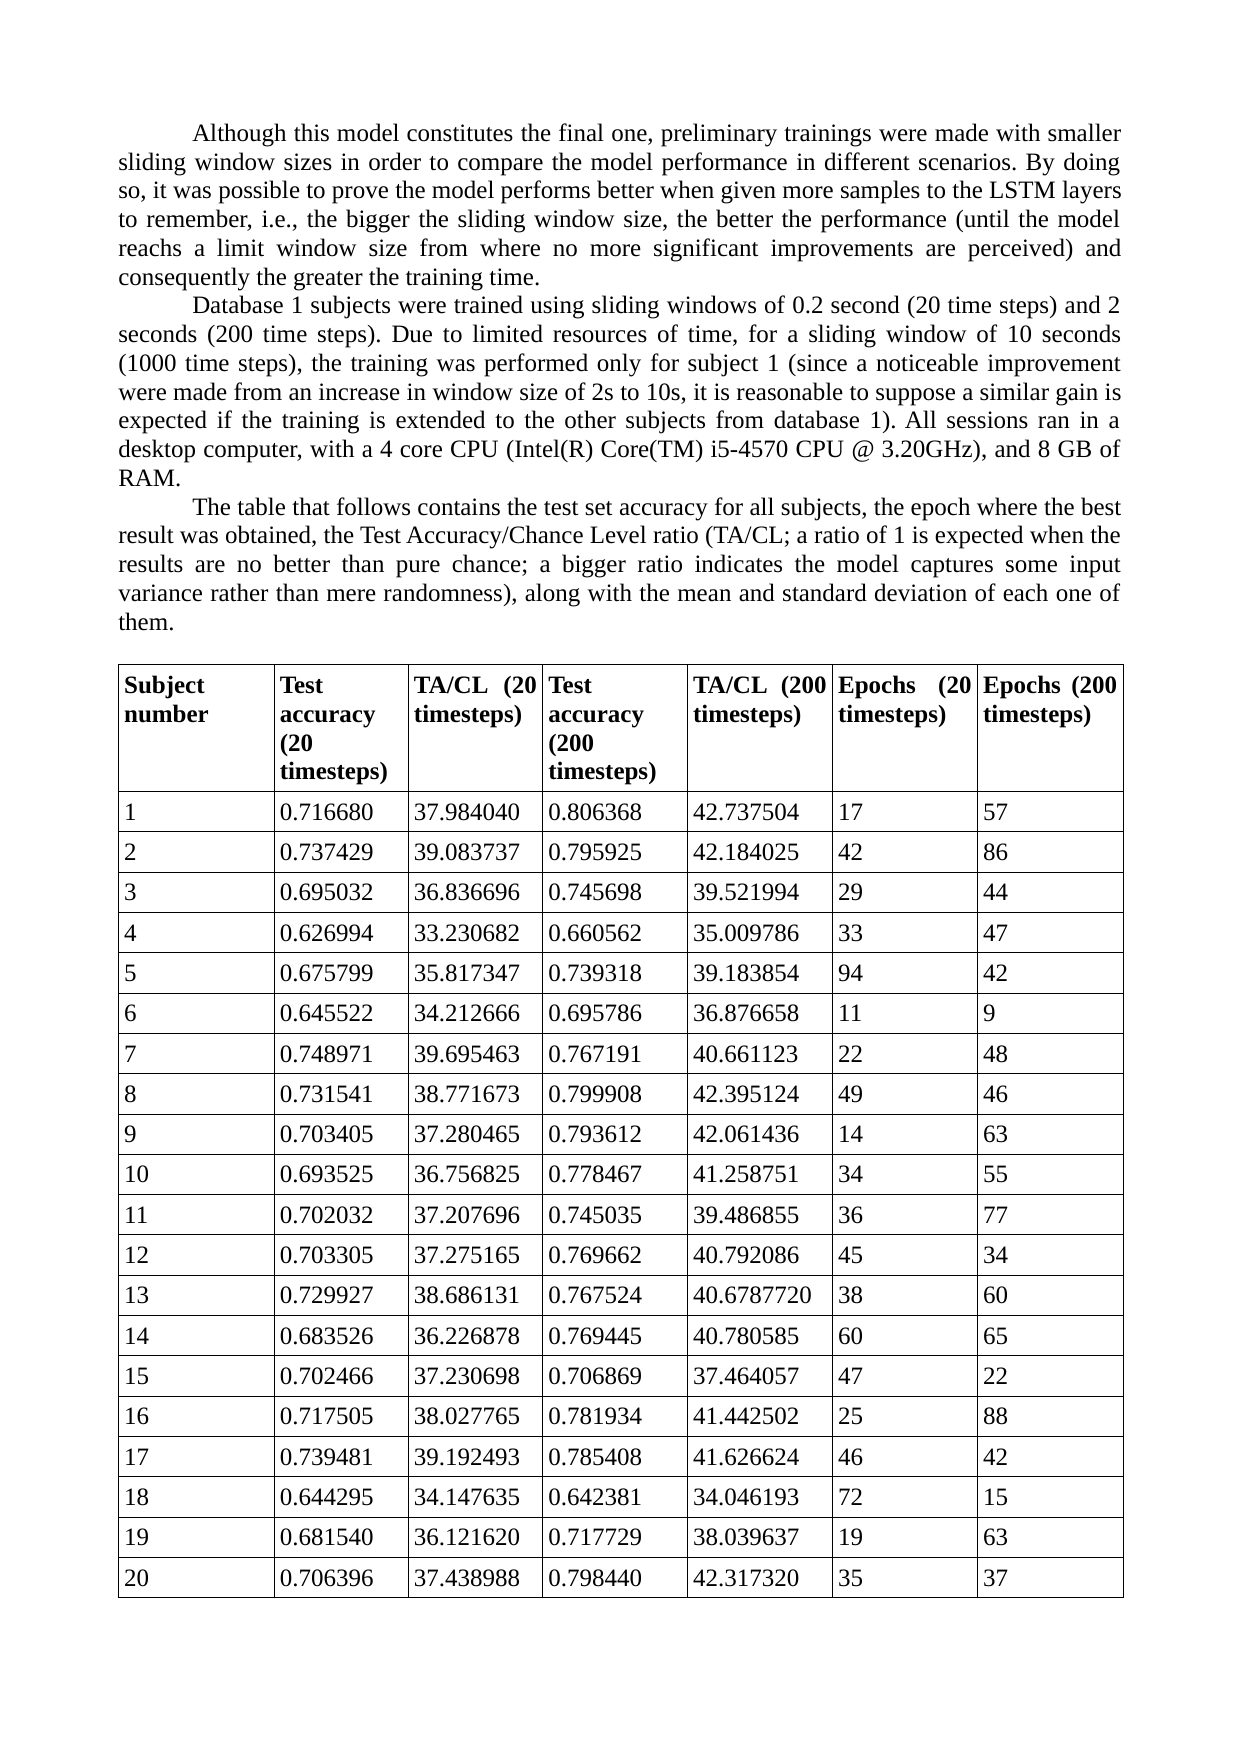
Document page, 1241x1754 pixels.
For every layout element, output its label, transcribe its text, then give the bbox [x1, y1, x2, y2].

table_cell 34 [833, 1155, 977, 1194]
table_cell 35.817347 [409, 953, 542, 992]
table_cell 35 [833, 1558, 977, 1597]
table_cell 42 [833, 832, 977, 872]
table_cell 14 [119, 1316, 274, 1355]
table_cell 11 [833, 994, 977, 1033]
table_cell 42.184025 [688, 832, 832, 872]
table_cell 0.693525 [275, 1155, 408, 1194]
table_cell 77 [978, 1195, 1123, 1234]
table_cell 9 [119, 1115, 274, 1154]
table_cell 0.739318 [543, 953, 687, 992]
table_cell 46 [833, 1437, 977, 1476]
table_cell 38.027765 [409, 1397, 542, 1436]
table_cell 47 [978, 913, 1123, 952]
table_cell 10 [119, 1155, 274, 1194]
table_cell 33 [833, 913, 977, 952]
table_cell 94 [833, 953, 977, 992]
table_cell 34.212666 [409, 994, 542, 1033]
table_cell 0.702032 [275, 1195, 408, 1234]
table_cell 0.769662 [543, 1235, 687, 1275]
table_cell 1 [119, 792, 274, 831]
table_cell 36.876658 [688, 994, 832, 1033]
table_cell 39.183854 [688, 953, 832, 992]
table_cell 0.745698 [543, 873, 687, 912]
table_cell 36.836696 [409, 873, 542, 912]
table_cell 36.121620 [409, 1518, 542, 1557]
table_header Subject number [119, 665, 274, 791]
table_cell 19 [833, 1518, 977, 1557]
table_cell 0.706396 [275, 1558, 408, 1597]
text Although this model constitutes the final one, preliminary trainings were made with smaller sliding window sizes in order to compare the model performance in different scenarios. By doing so, it was possible to prove the model performs better when given more samples to the LSTM layers to remember, i.e., the bigger the sliding window size, the better the performance (until the model reachs a limit window size from where no more significant improvements are perceived) and consequently the greater the training time. [118, 118, 1122, 291]
table_cell 72 [833, 1477, 977, 1517]
table_cell 8 [119, 1074, 274, 1113]
table_cell 0.706869 [543, 1356, 687, 1396]
table_cell 37 [978, 1558, 1123, 1597]
table_cell 9 [978, 994, 1123, 1033]
table_cell 37.464057 [688, 1356, 832, 1396]
table_cell 0.626994 [275, 913, 408, 952]
table_cell 0.799908 [543, 1074, 687, 1113]
table_cell 0.695786 [543, 994, 687, 1033]
table_cell 65 [978, 1316, 1123, 1355]
table_header TA/CL (200 timesteps) [688, 665, 832, 791]
table_cell 0.767524 [543, 1276, 687, 1315]
table_header Epochs (20 timesteps) [833, 665, 977, 791]
table_cell 17 [833, 792, 977, 831]
text Database 1 subjects were trained using sliding windows of 0.2 second (20 time steps) and 2 seconds (200 time steps). Due to limited resources of time, for a sliding window of 10 seconds (1000 time steps), the training was performed only for subject 1 (since a noticeable improvement were made from an increase in window size of 2s to 10s, it is reasonable to suppose a similar gain is expected if the training is extended to the other subjects from database 1). All sessions ran in a desktop computer, with a 4 core CPU (Intel(R) Core(TM) i5-4570 CPU @ 3.20GHz), and 8 GB of RAM. [118, 291, 1122, 492]
table_cell 17 [119, 1437, 274, 1476]
table_cell 0.695032 [275, 873, 408, 912]
table_cell 0.778467 [543, 1155, 687, 1194]
table_cell 63 [978, 1518, 1123, 1557]
table_cell 0.660562 [543, 913, 687, 952]
table_cell 57 [978, 792, 1123, 831]
table_cell 4 [119, 913, 274, 952]
table_cell 19 [119, 1518, 274, 1557]
table_cell 14 [833, 1115, 977, 1154]
table_cell 35.009786 [688, 913, 832, 952]
table_cell 40.6787720 [688, 1276, 832, 1315]
table_cell 37.438988 [409, 1558, 542, 1597]
table_cell 33.230682 [409, 913, 542, 952]
table_cell 0.745035 [543, 1195, 687, 1234]
table_cell 42 [978, 953, 1123, 992]
table_cell 39.192493 [409, 1437, 542, 1476]
table_cell 88 [978, 1397, 1123, 1436]
table_cell 63 [978, 1115, 1123, 1154]
table_cell 0.642381 [543, 1477, 687, 1517]
table_cell 0.769445 [543, 1316, 687, 1355]
table_cell 41.442502 [688, 1397, 832, 1436]
table_cell 38.686131 [409, 1276, 542, 1315]
table_cell 39.083737 [409, 832, 542, 872]
table_header Epochs (200 timesteps) [978, 665, 1123, 791]
table_cell 0.729927 [275, 1276, 408, 1315]
table_cell 7 [119, 1034, 274, 1073]
table_cell 47 [833, 1356, 977, 1396]
table_cell 0.806368 [543, 792, 687, 831]
table_cell 41.258751 [688, 1155, 832, 1194]
table_cell 18 [119, 1477, 274, 1517]
table_cell 0.795925 [543, 832, 687, 872]
table_cell 0.737429 [275, 832, 408, 872]
table_cell 38.039637 [688, 1518, 832, 1557]
table_cell 6 [119, 994, 274, 1033]
table_cell 34.147635 [409, 1477, 542, 1517]
table_cell 12 [119, 1235, 274, 1275]
table_cell 55 [978, 1155, 1123, 1194]
table_cell 25 [833, 1397, 977, 1436]
table_cell 0.793612 [543, 1115, 687, 1154]
table_cell 42.061436 [688, 1115, 832, 1154]
table_cell 42 [978, 1437, 1123, 1476]
table_cell 36.756825 [409, 1155, 542, 1194]
table_cell 42.737504 [688, 792, 832, 831]
table_cell 42.317320 [688, 1558, 832, 1597]
table_cell 44 [978, 873, 1123, 912]
table_cell 0.731541 [275, 1074, 408, 1113]
table_cell 0.767191 [543, 1034, 687, 1073]
table_cell 15 [119, 1356, 274, 1396]
table_header Test accuracy (200 timesteps) [543, 665, 687, 791]
table_cell 3 [119, 873, 274, 912]
table_cell 29 [833, 873, 977, 912]
table_cell 0.717505 [275, 1397, 408, 1436]
table_cell 34 [978, 1235, 1123, 1275]
table_cell 41.626624 [688, 1437, 832, 1476]
table_cell 13 [119, 1276, 274, 1315]
table_cell 0.702466 [275, 1356, 408, 1396]
table_cell 48 [978, 1034, 1123, 1073]
table_cell 15 [978, 1477, 1123, 1517]
table_cell 36 [833, 1195, 977, 1234]
table_cell 5 [119, 953, 274, 992]
table_cell 39.695463 [409, 1034, 542, 1073]
table_header TA/CL (20 timesteps) [409, 665, 542, 791]
table_cell 60 [833, 1316, 977, 1355]
table_cell 38.771673 [409, 1074, 542, 1113]
table_cell 16 [119, 1397, 274, 1436]
table_cell 37.230698 [409, 1356, 542, 1396]
table_cell 46 [978, 1074, 1123, 1113]
table_cell 11 [119, 1195, 274, 1234]
table_cell 0.717729 [543, 1518, 687, 1557]
table_cell 22 [833, 1034, 977, 1073]
table_cell 86 [978, 832, 1123, 872]
table_cell 40.780585 [688, 1316, 832, 1355]
table_cell 2 [119, 832, 274, 872]
table_cell 40.661123 [688, 1034, 832, 1073]
table_cell 0.645522 [275, 994, 408, 1033]
table_cell 0.644295 [275, 1477, 408, 1517]
table_cell 0.683526 [275, 1316, 408, 1355]
table_cell 0.703305 [275, 1235, 408, 1275]
text The table that follows contains the test set accuracy for all subjects, the epoch where the best result was obtained, the Test Accuracy/Chance Level ratio (TA/CL; a ratio of 1 is expected when the results are no better than pure chance; a bigger ratio indicates the model captures some input variance rather than mere randomness), along with the mean and standard deviation of each one of them. [118, 492, 1122, 636]
table_cell 49 [833, 1074, 977, 1113]
table_cell 39.521994 [688, 873, 832, 912]
table_cell 0.739481 [275, 1437, 408, 1476]
table_cell 0.798440 [543, 1558, 687, 1597]
table_cell 20 [119, 1558, 274, 1597]
table_cell 39.486855 [688, 1195, 832, 1234]
table_cell 0.748971 [275, 1034, 408, 1073]
table_cell 42.395124 [688, 1074, 832, 1113]
table_cell 37.275165 [409, 1235, 542, 1275]
table_header Test accuracy (20 timesteps) [275, 665, 408, 791]
table_cell 22 [978, 1356, 1123, 1396]
table_cell 37.207696 [409, 1195, 542, 1234]
table_cell 36.226878 [409, 1316, 542, 1355]
table_cell 0.681540 [275, 1518, 408, 1557]
table_cell 0.781934 [543, 1397, 687, 1436]
table_cell 0.785408 [543, 1437, 687, 1476]
table_cell 45 [833, 1235, 977, 1275]
table_cell 37.984040 [409, 792, 542, 831]
table_cell 34.046193 [688, 1477, 832, 1517]
table_cell 0.675799 [275, 953, 408, 992]
table_cell 60 [978, 1276, 1123, 1315]
table_cell 38 [833, 1276, 977, 1315]
table_cell 0.716680 [275, 792, 408, 831]
table_cell 37.280465 [409, 1115, 542, 1154]
table_cell 40.792086 [688, 1235, 832, 1275]
table_cell 0.703405 [275, 1115, 408, 1154]
